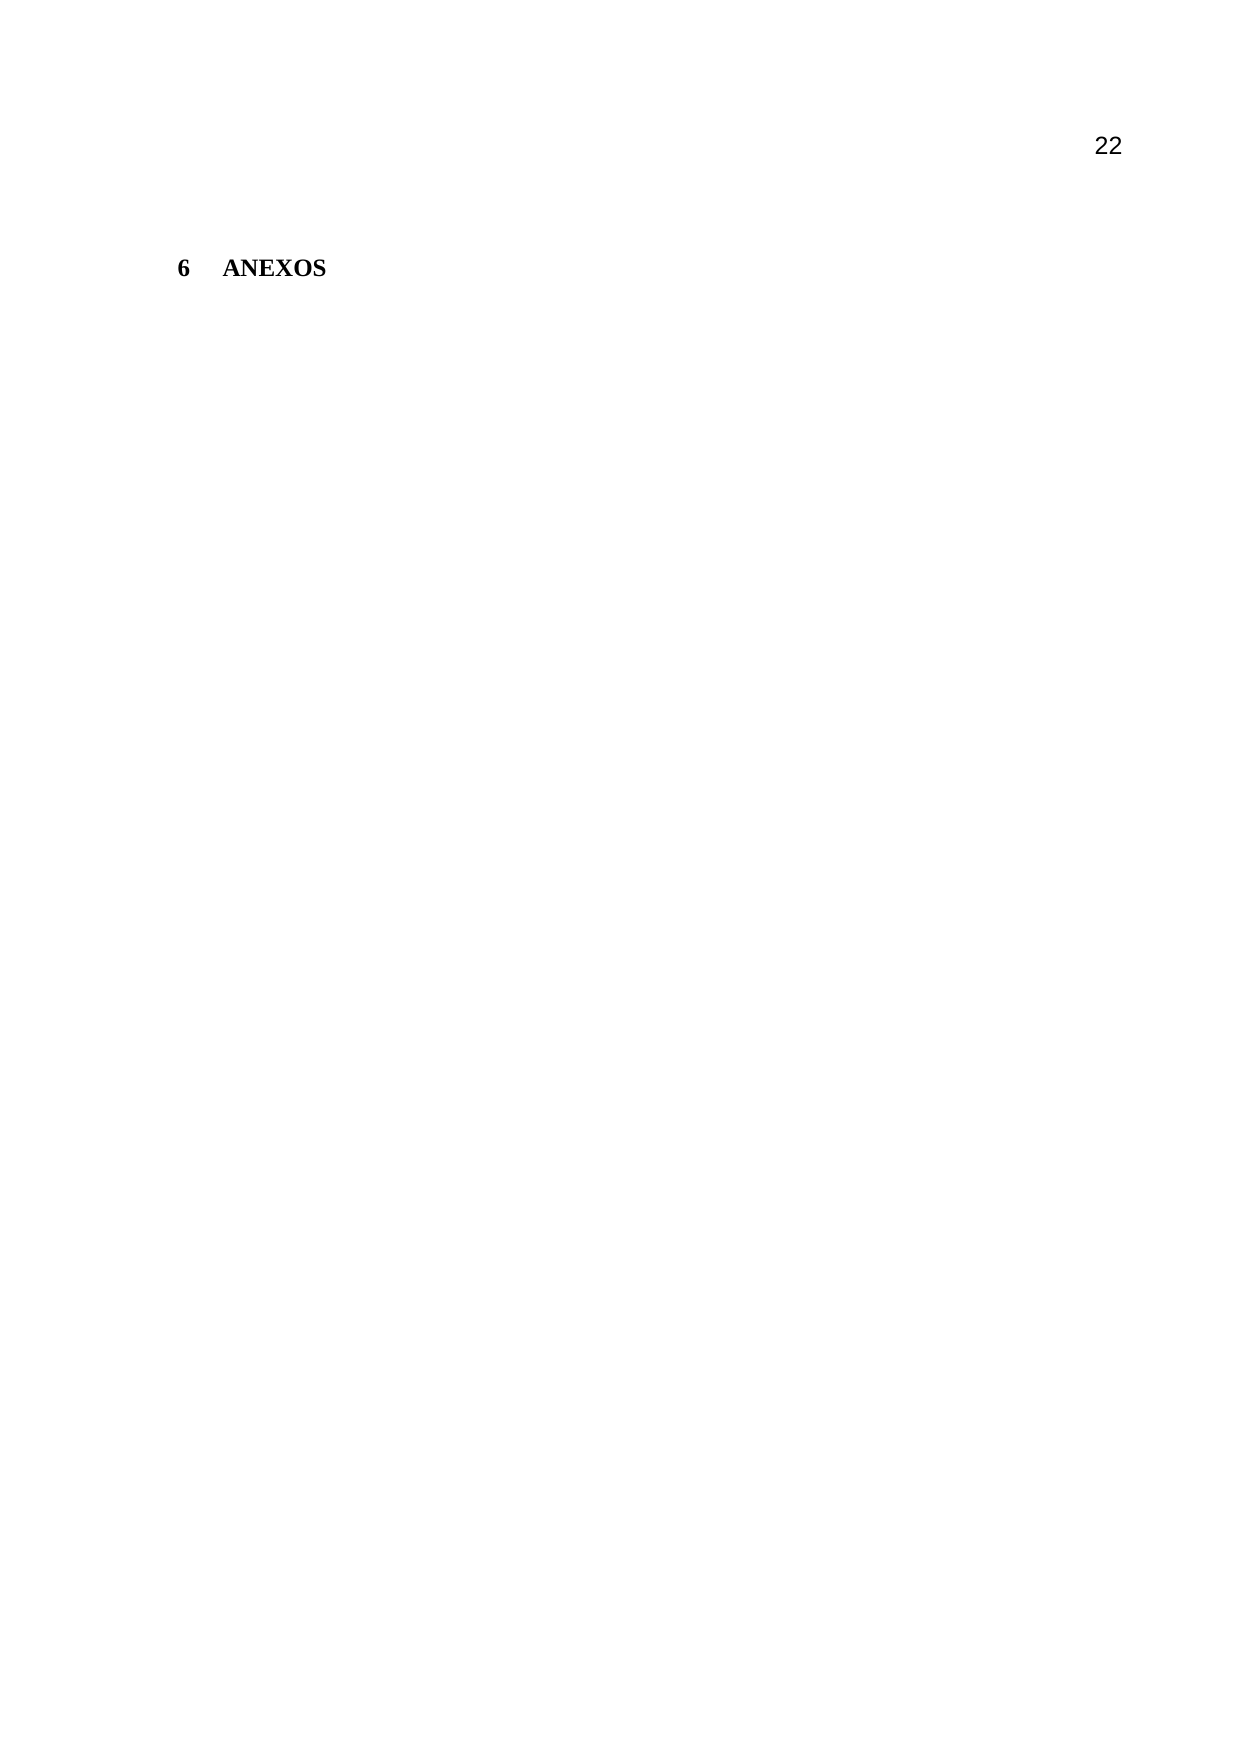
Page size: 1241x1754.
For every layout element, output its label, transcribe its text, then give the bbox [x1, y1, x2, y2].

subtitle ANEXOS [177, 253, 1122, 282]
